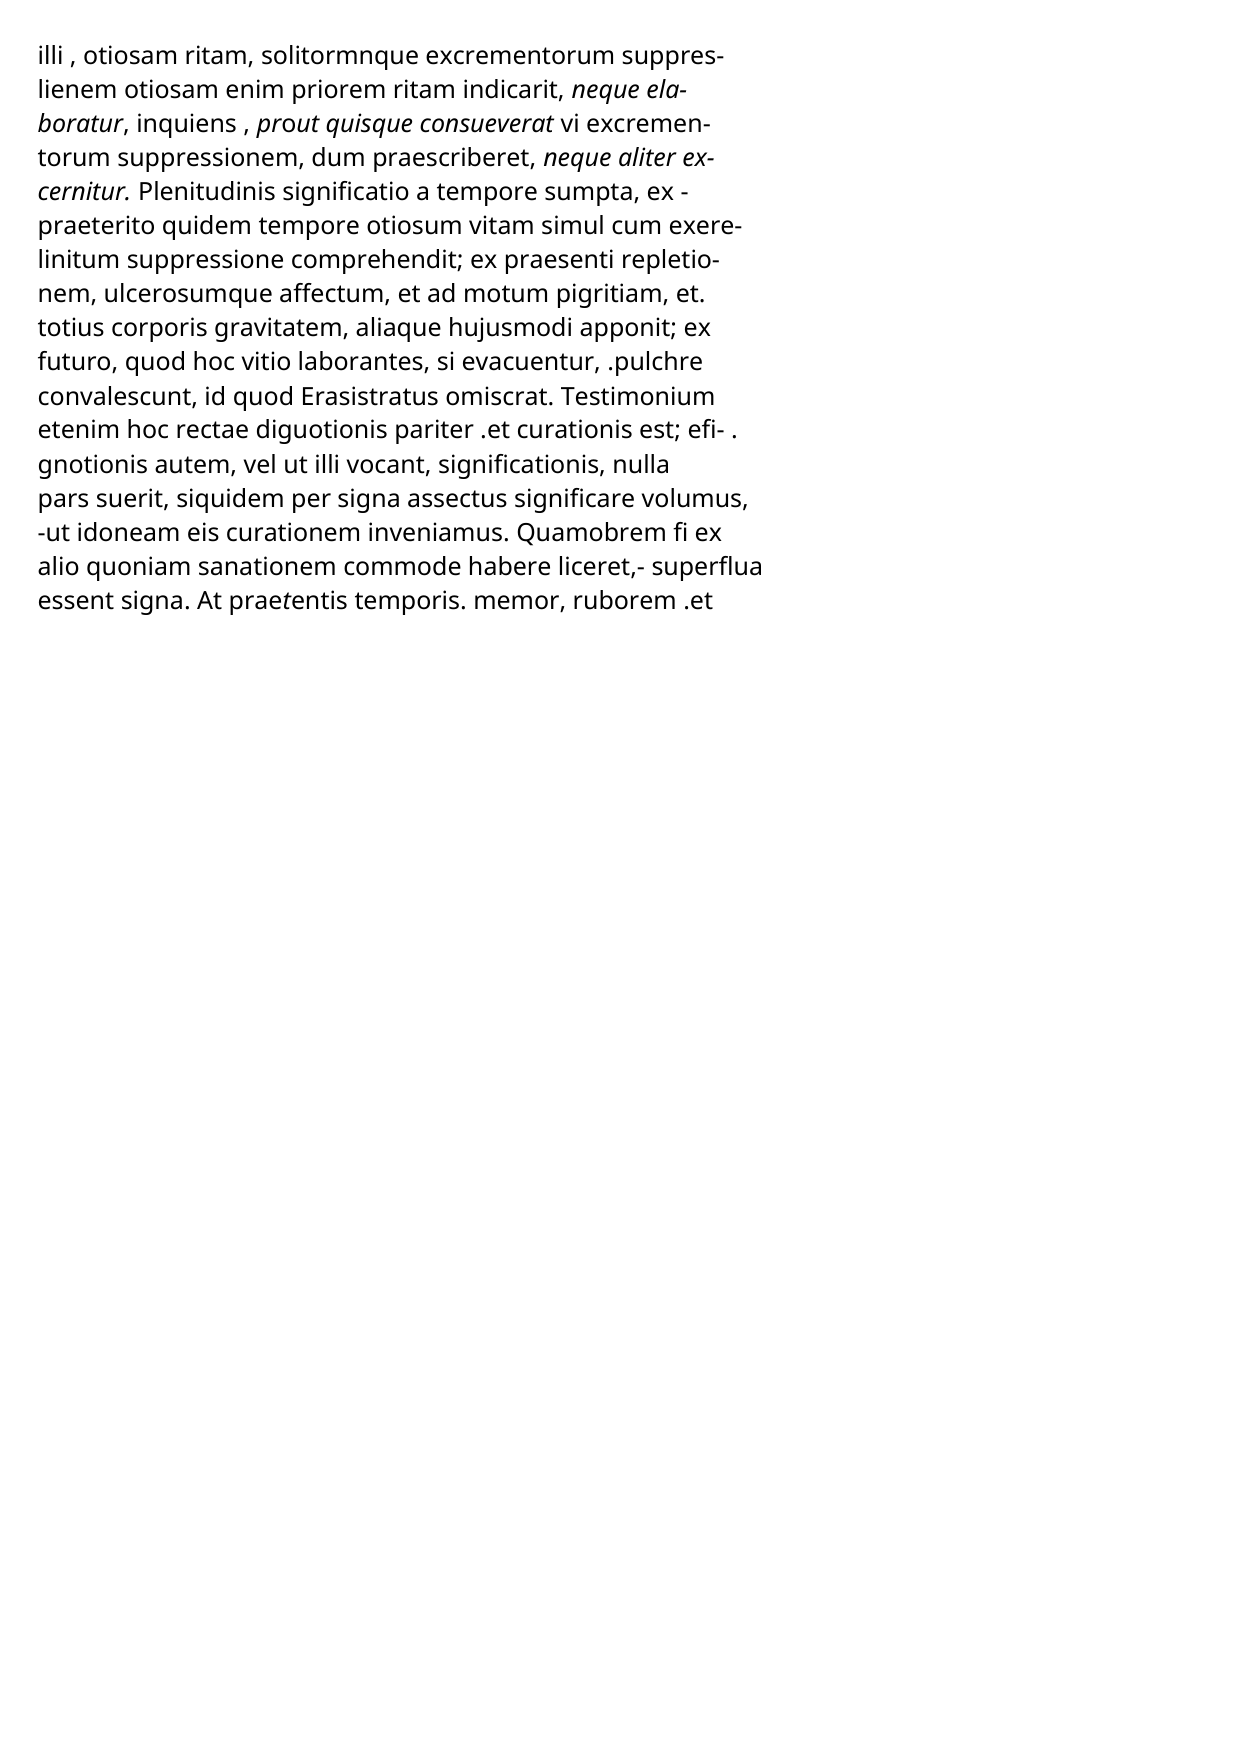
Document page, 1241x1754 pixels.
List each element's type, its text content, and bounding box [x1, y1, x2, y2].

text illi , otiosam ritam, solitormnque excrementorum suppres- lienem otiosam enim priorem ritam indicarit, neque ela- boratur, inquiens , prout quisque consueverat vi excremen- torum suppressionem, dum praescriberet, neque aliter ex- cernitur. Plenitudinis significatio a tempore sumpta, ex - praeterito quidem tempore otiosum vitam simul cum exere- linitum suppressione comprehendit; ex praesenti repletio- nem, ulcerosumque affectum, et ad motum pigritiam, et. totius corporis gravitatem, aliaque hujusmodi apponit; ex futuro, quod hoc vitio laborantes, si evacuentur, .pulchre convalescunt, id quod Erasistratus omiscrat. Testimonium etenim hoc rectae diguotionis pariter .et curationis est; efi- . gnotionis autem, vel ut illi vocant, significationis, nulla pars suerit, siquidem per signa assectus significare volumus, -ut idoneam eis curationem inveniamus. Quamobrem fi ex alio quoniam sanationem commode habere liceret,- superflua essent signa. At praetentis temporis. memor, ruborem .et [37, 37, 1203, 617]
